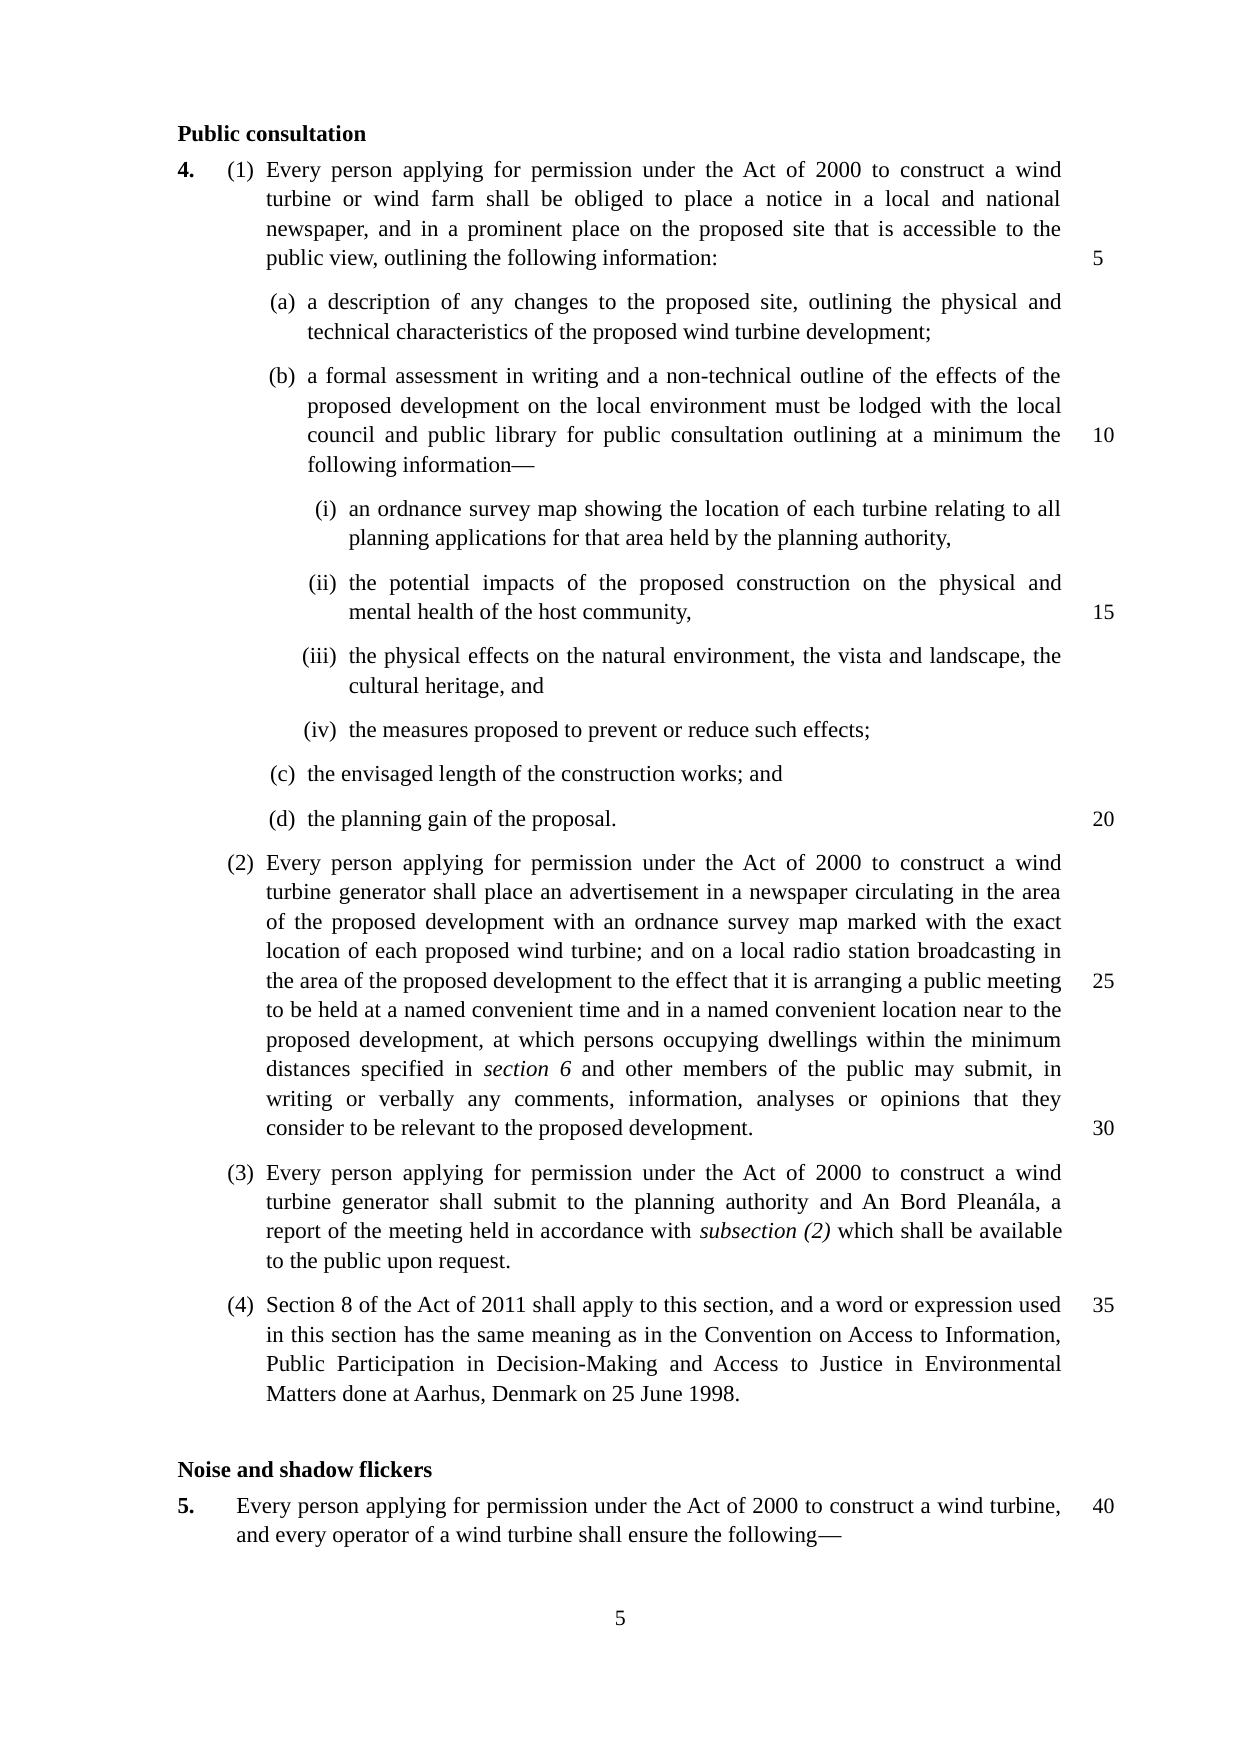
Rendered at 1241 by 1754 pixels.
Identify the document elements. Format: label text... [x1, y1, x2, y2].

text Noise and shadow flickers [177, 1454, 1063, 1484]
text (c) the envisaged length of the construction works; and [177, 758, 1063, 788]
text 5. Every person applying for permission under the Act of 2000 to construct a wind turbine, and every operator of a wind turbine shall ensure the following⁠— [177, 1490, 1063, 1549]
text (a) a description of any changes to the proposed site, outlining the physical and technical characteristics of the proposed wind turbine development; [177, 286, 1063, 345]
text (4) Section 8 of the Act of 2011 shall apply to this section, and a word or expression used in this section has the same meaning as in the Convention on Access to Information, Public Participation in Decision-Making and Access to Justice in Environmental Matters done at Aarhus, Denmark on 25 June 1998. [177, 1289, 1063, 1407]
text (iii) the physical effects on the natural environment, the vista and landscape, the cultural heritage, and [177, 640, 1063, 699]
text (b) a formal assessment in writing and a non-technical outline of the effects of the proposed development on the local environment must be lodged with the local council and public library for public consultation outlining at a minimum the following information— [177, 360, 1063, 478]
text (d) the planning gain of the proposal. [177, 802, 1063, 832]
text (iv) the measures proposed to prevent or reduce such effects; [177, 714, 1063, 743]
text (3) Every person applying for permission under the Act of 2000 to construct a wind turbine generator shall submit to the planning authority and An Bord Pleanála, a report of the meeting held in accordance with subsection (2) which shall be available to the public upon request. [177, 1156, 1063, 1274]
text 4. (1) Every person applying for permission under the Act of 2000 to construct a wind turbine or wind farm shall be obliged to place a notice in a local and national newspaper, and in a prominent place on the proposed site that is accessible to the public view, outlining the following information: [177, 153, 1063, 271]
text Public consultation [177, 118, 1063, 148]
text (ii) the potential impacts of the proposed construction on the physical and mental health of the host community, [177, 566, 1063, 625]
text (i) an ordnance survey map showing the location of each turbine relating to all planning applications for that area held by the planning authority, [177, 493, 1063, 552]
text (2) Every person applying for permission under the Act of 2000 to construct a wind turbine generator shall place an advertisement in a newspaper circulating in the area of the proposed development with an ordnance survey map marked with the exact location of each proposed wind turbine; and on a local radio station broadcasting in the area of the proposed development to the effect that it is arranging a public meeting to be held at a named convenient time and in a named convenient location near to the proposed development, at which persons occupying dwellings within the minimum distances specified in section 6 and other members of the public may submit, in writing or verbally any comments, information, analyses or opinions that they consider to be relevant to the proposed development. [177, 847, 1063, 1142]
